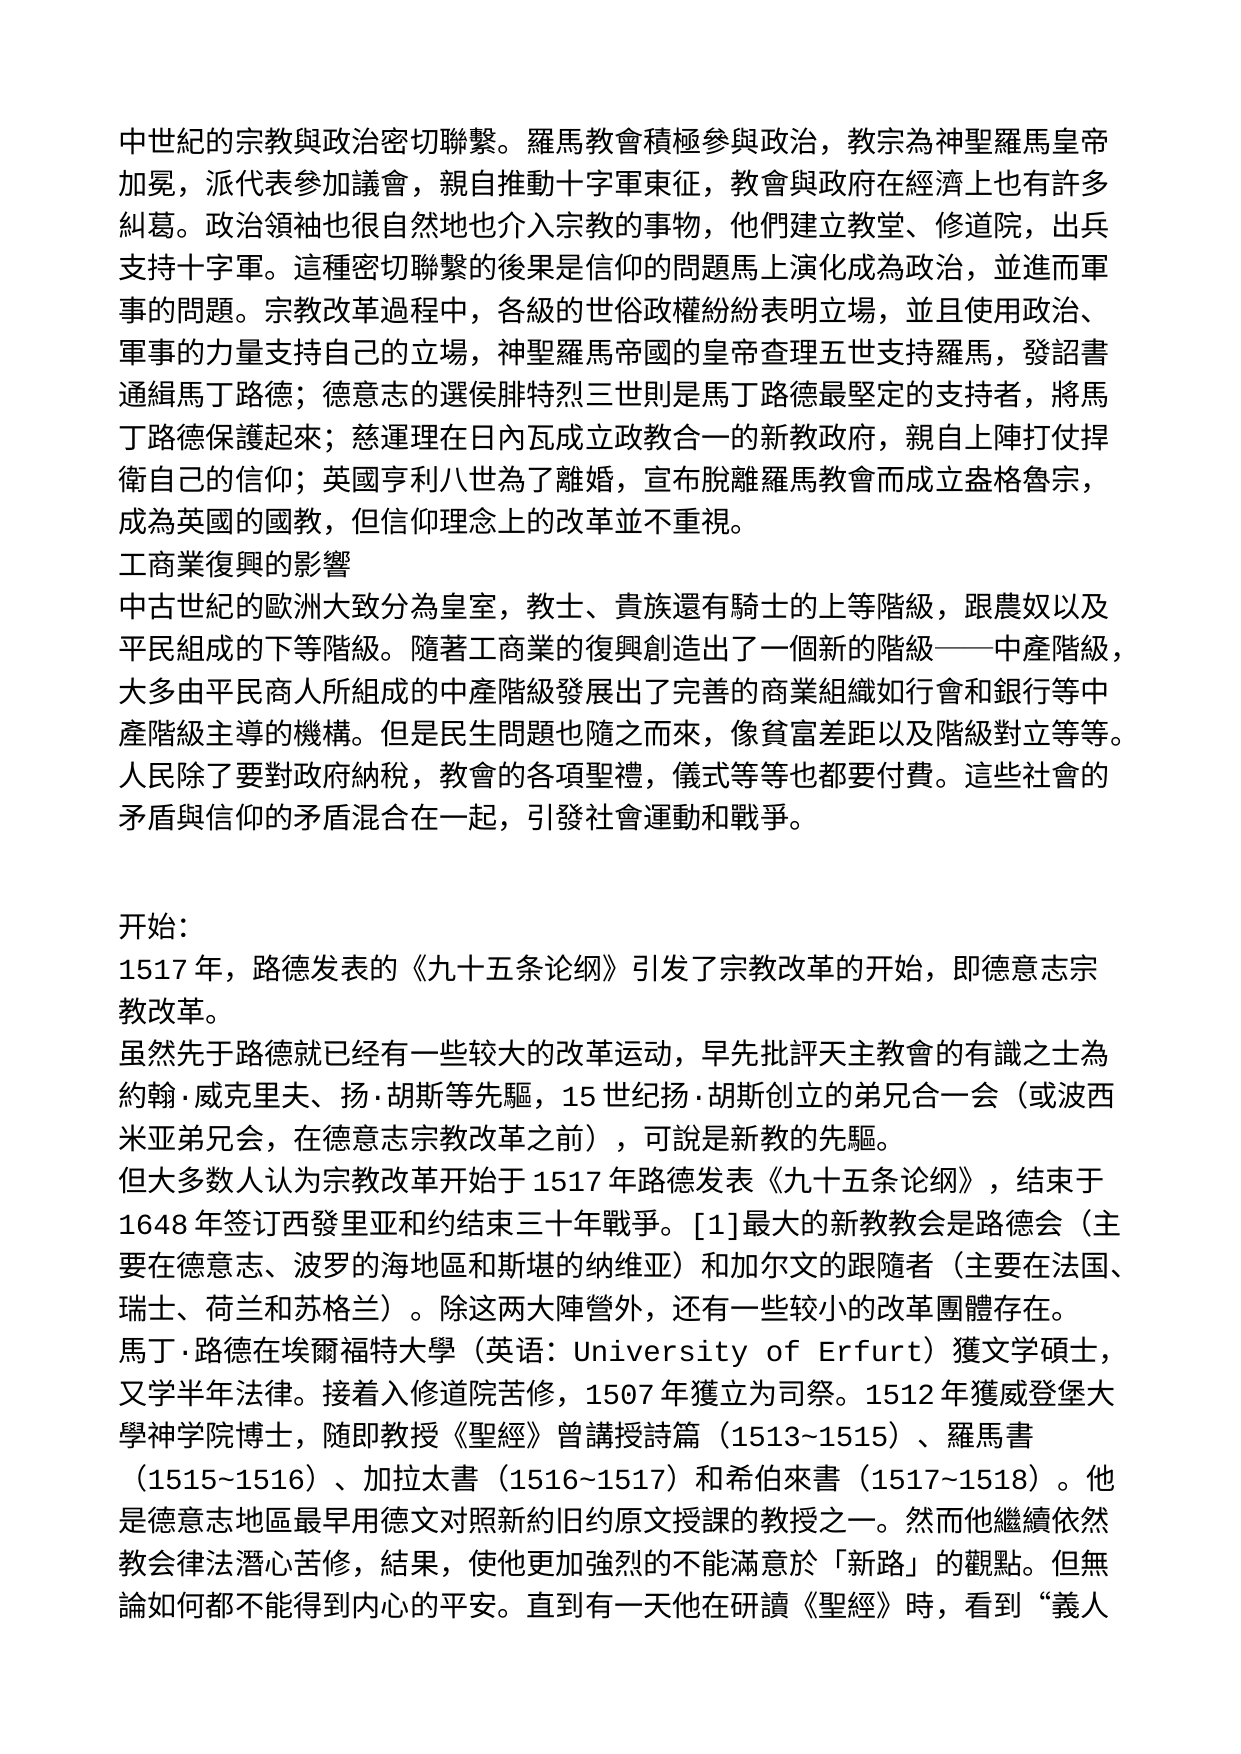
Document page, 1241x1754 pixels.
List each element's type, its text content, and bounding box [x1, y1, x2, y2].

text 工商業復興的影響 [118, 541, 1122, 584]
text 但大多数人认为宗教改革开始于1517年路德发表《九十五条论纲》，结束于1648年签订西發里亚和约结束三十年戰爭。[1]最大的新教教会是路德会（主要在德意志、波罗的海地區和斯堪的纳维亚）和加尔文的跟隨者（主要在法国、瑞士、荷兰和苏格兰）。除这两大陣營外，还有一些较小的改革團體存在。 [118, 1158, 1122, 1328]
text 虽然先于路德就已经有一些较大的改革运动，早先批評天主教會的有識之士為約翰·威克里夫、扬·胡斯等先驅，15世纪扬·胡斯创立的弟兄合一会（或波西米亚弟兄会，在德意志宗教改革之前），可說是新教的先驅。 [118, 1031, 1122, 1158]
text 1517年，路德发表的《九十五条论纲》引发了宗教改革的开始，即德意志宗教改革。 [118, 946, 1122, 1031]
text 中世紀的宗教與政治密切聯繫。羅馬教會積極參與政治，教宗為神聖羅馬皇帝加冕，派代表參加議會，親自推動十字軍東征，教會與政府在經濟上也有許多糾葛。政治領袖也很自然地也介入宗教的事物，他們建立教堂、修道院，出兵支持十字軍。這種密切聯繫的後果是信仰的問題馬上演化成為政治，並進而軍事的問題。宗教改革過程中，各級的世俗政權紛紛表明立場，並且使用政治、軍事的力量支持自己的立場，神聖羅馬帝國的皇帝查理五世支持羅馬，發詔書通緝馬丁路德；德意志的選侯腓特烈三世則是馬丁路德最堅定的支持者，將馬丁路德保護起來；慈運理在日內瓦成立政教合一的新教政府，親自上陣打仗捍衛自己的信仰；英國亨利八世為了離婚，宣布脫離羅馬教會而成立盎格魯宗，成為英國的國教，但信仰理念上的改革並不重視。 [118, 118, 1122, 541]
text 中古世紀的歐洲大致分為皇室，教士、貴族還有騎士的上等階級，跟農奴以及平民組成的下等階級。隨著工商業的復興創造出了一個新的階級──中產階級，大多由平民商人所組成的中產階級發展出了完善的商業組織如行會和銀行等中產階級主導的機構。但是民生問題也隨之而來，像貧富差距以及階級對立等等。人民除了要對政府納稅，教會的各項聖禮，儀式等等也都要付費。這些社會的矛盾與信仰的矛盾混合在一起，引發社會運動和戰爭。 [118, 584, 1122, 837]
text 馬丁·路德在埃爾福特大學（英语：University of Erfurt）獲文学碩士，又学半年法律。接着入修道院苦修，1507年獲立为司祭。1512年獲威登堡大學神学院博士，随即教授《聖經》曾講授詩篇（1513~1515）、羅馬書（1515~1516）、加拉太書（1516~1517）和希伯來書（1517~1518）。他是德意志地區最早用德文对照新約旧约原文授課的教授之一。然而他繼續依然教会律法潛心苦修，結果，使他更加強烈的不能滿意於「新路」的觀點。但無論如何都不能得到内心的平安。直到有一天他在研讀《聖經》時，看到“義人必因信得生”（羅馬書1：17）時，突然觉醒到原來人的得救只是因為他對上帝的信仰以及上帝的恩賜，其他一切的律法都不能保證使人得以“稱義”。他这信念也在獲得同校一些教授的支持，加上親眼看到人們受骗購買贖罪券的情形，又耳聞教会買賣聖職的醜事，他開始攻擊教會出售贖罪券的做法。1517年10月31日他將批判贖罪券的《九十五條論綱》，張貼在威登堡大學的教堂門口。由于當天恰巧是重要節慶諸聖節前夕，使得很多人看到張貼的内容。[來源請求]當時古騰堡活字印刷已經商業化超過兩個世代，因而印刷的文字兩週後傳遍全德意志；四週後各種譯文傳遍全西欧。1521年1月3日教皇利奧十世终于下令將他處以破門律，驅逐出教，他原本只要改革教会一部分制度，從此他也不再承認教宗的權威。此后他所代表的教派總稱為“更正教”或“新教”，與之相對的羅馬公教则稱為舊教。他直接建立的教会成為“路德會”或“信義宗”。他改革的教会仍保留《聖經》没有明文禁止的教会傳統。 [118, 1328, 1122, 1625]
text 开始： [118, 903, 1122, 946]
